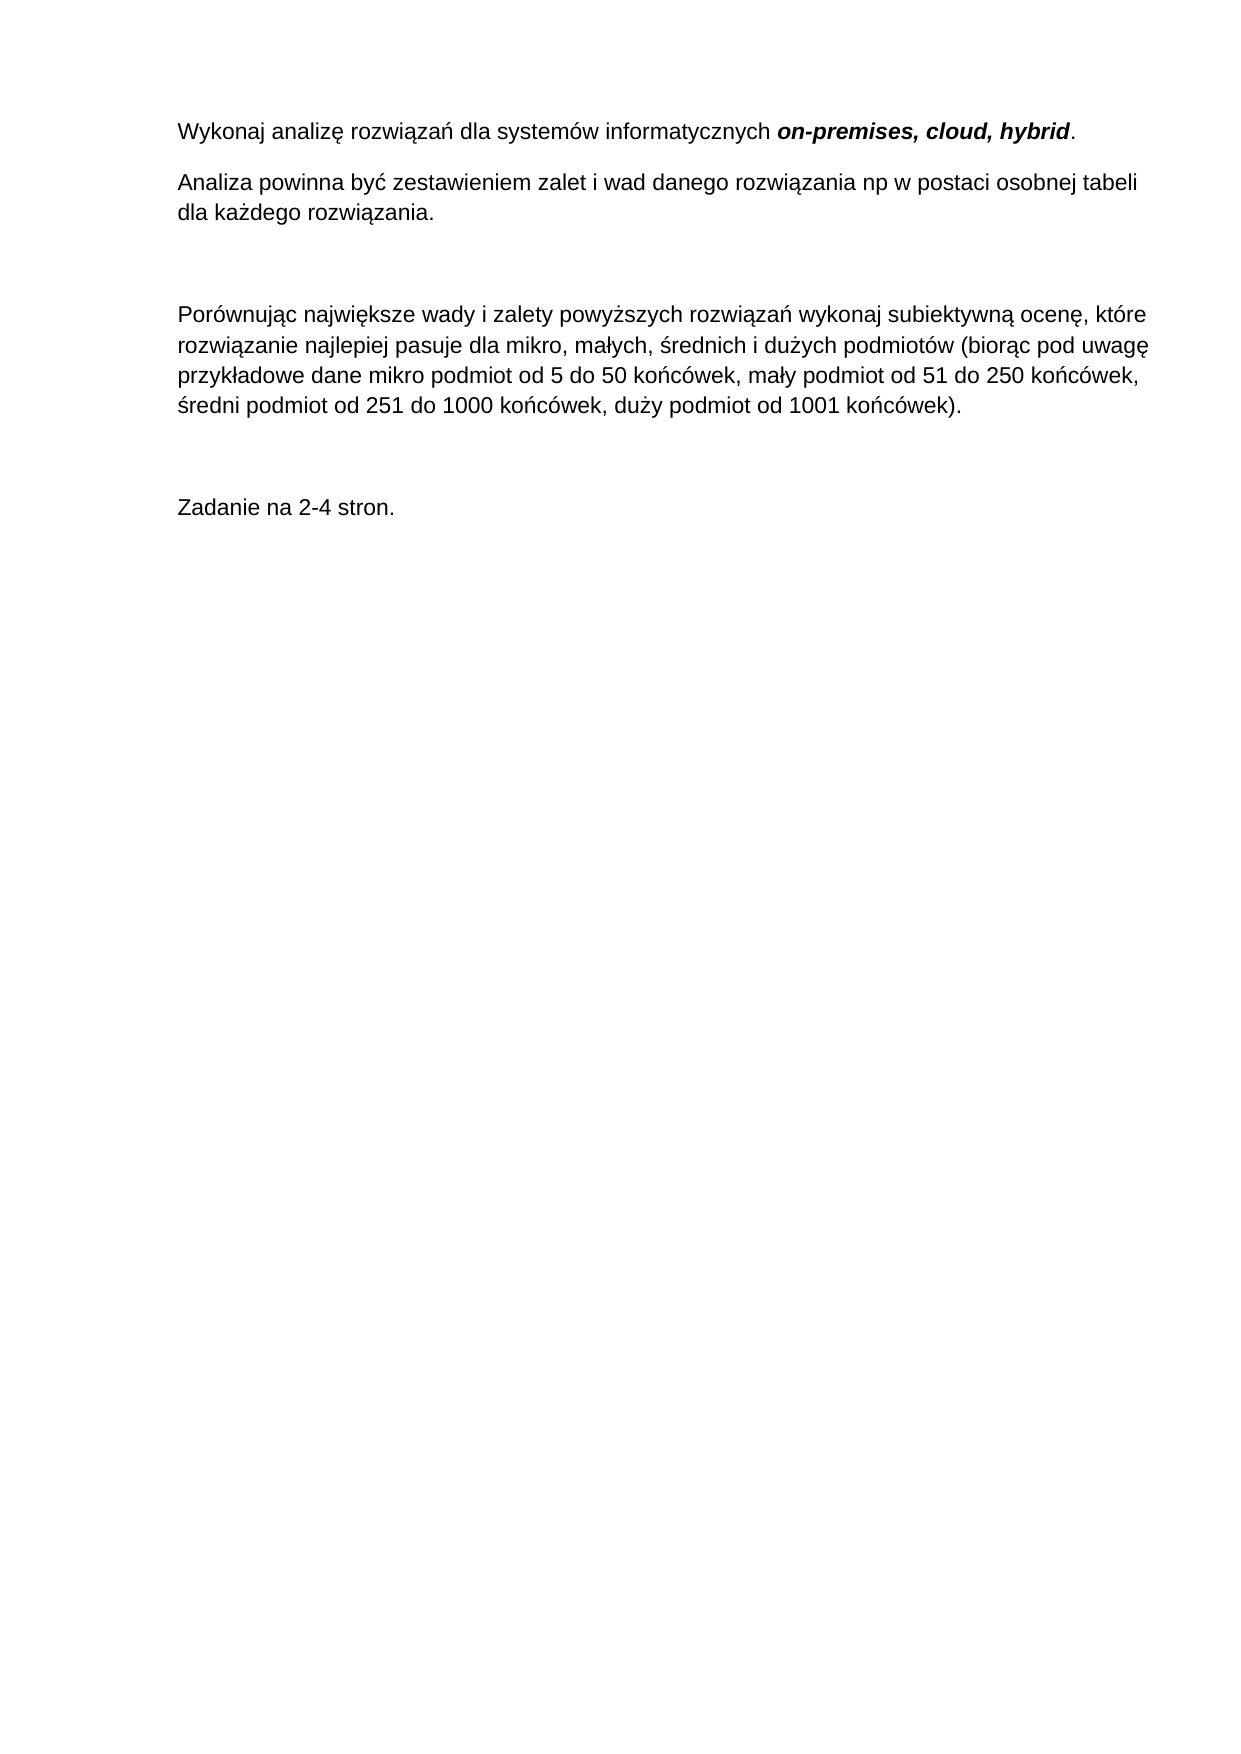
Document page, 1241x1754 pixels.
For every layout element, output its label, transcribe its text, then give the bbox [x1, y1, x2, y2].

text Zadanie na 2-4 stron. [177, 494, 1152, 521]
text Porównując największe wady i zalety powyższych rozwiązań wykonaj subiektywną ocenę, które rozwiązanie najlepiej pasuje dla mikro, małych, średnich i dużych podmiotów (biorąc pod uwagę przykładowe dane mikro podmiot od 5 do 50 końcówek, mały podmiot od 51 do 250 końcówek, średni podmiot od 251 do 1000 końcówek, duży podmiot od 1001 końcówek). [177, 301, 1152, 418]
text Analiza powinna być zestawieniem zalet i wad danego rozwiązania np w postaci osobnej tabeli dla każdego rozwiązania. [177, 169, 1152, 226]
text Wykonaj analizę rozwiązań dla systemów informatycznych on-premises, cloud, hybrid. [177, 118, 1152, 144]
